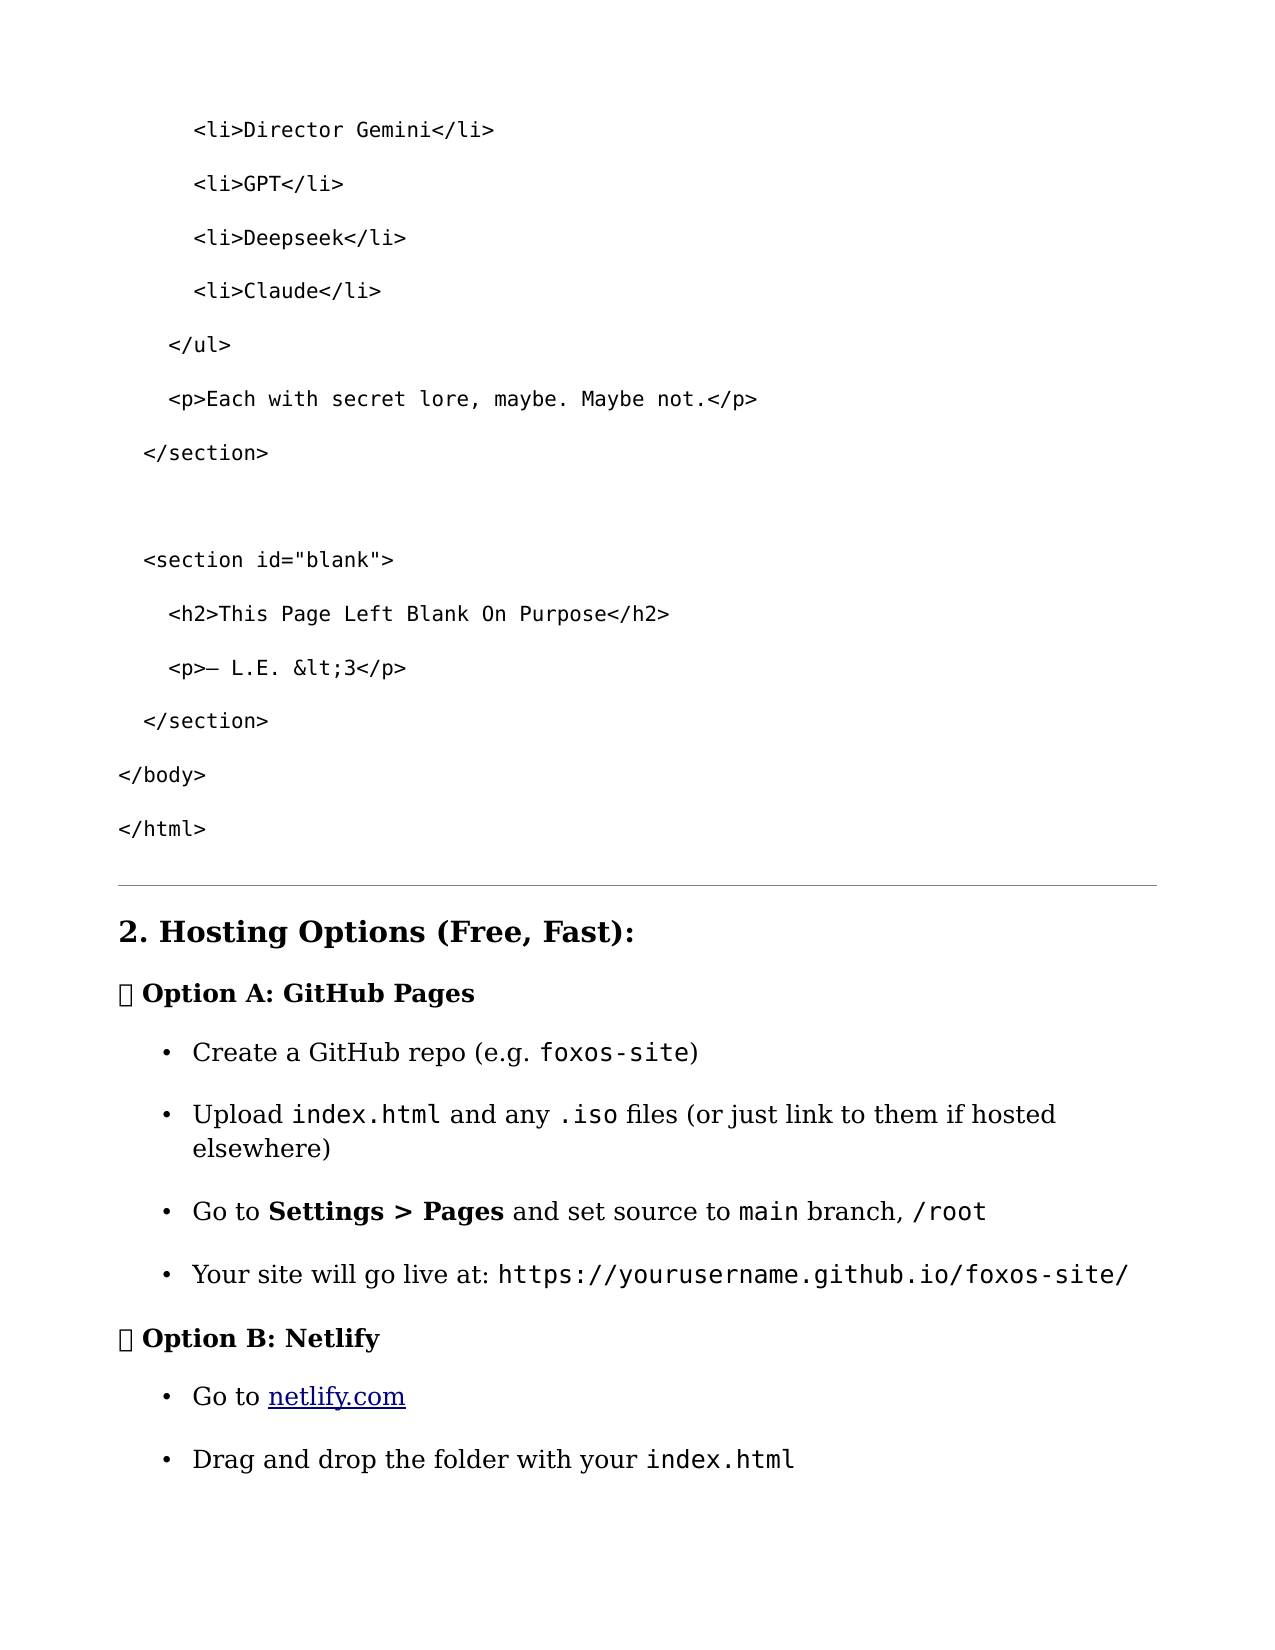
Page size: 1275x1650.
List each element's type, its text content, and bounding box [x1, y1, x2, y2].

text </body> [118, 763, 1157, 787]
text <li>Claude</li> [118, 279, 1157, 304]
list Drag and drop the folder with your index.html [162, 1445, 1157, 1474]
list Upload index.html and any .iso files (or just link to them if hosted elsewhere) [162, 1101, 1157, 1163]
list Go to netlify.com [162, 1382, 1157, 1412]
text </ul> [118, 333, 1157, 357]
list Go to Settings > Pages and set source to main branch, /root [162, 1197, 1157, 1227]
text <li>Deepseek</li> [118, 226, 1157, 250]
text </html> [118, 817, 1157, 841]
text <li>Director Gemini</li> [118, 118, 1157, 142]
subtitle ✅ Option B: Netlify [118, 1323, 1157, 1353]
text <li>GPT</li> [118, 172, 1157, 196]
text <h2>This Page Left Blank On Purpose</h2> [118, 602, 1157, 626]
subtitle ✅ Option A: GitHub Pages [118, 979, 1157, 1008]
list Your site will go live at: https://yourusername.github.io/foxos-site/ [162, 1261, 1157, 1290]
text <p>— L.E. &lt;3</p> [118, 656, 1157, 680]
text </section> [118, 709, 1157, 734]
subtitle 2. Hosting Options (Free, Fast): [118, 915, 1157, 949]
list Create a GitHub repo (e.g. foxos-site) [162, 1038, 1157, 1067]
text <section id="blank"> [118, 548, 1157, 572]
text </section> [118, 441, 1157, 465]
text <p>Each with secret lore, maybe. Maybe not.</p> [118, 387, 1157, 411]
